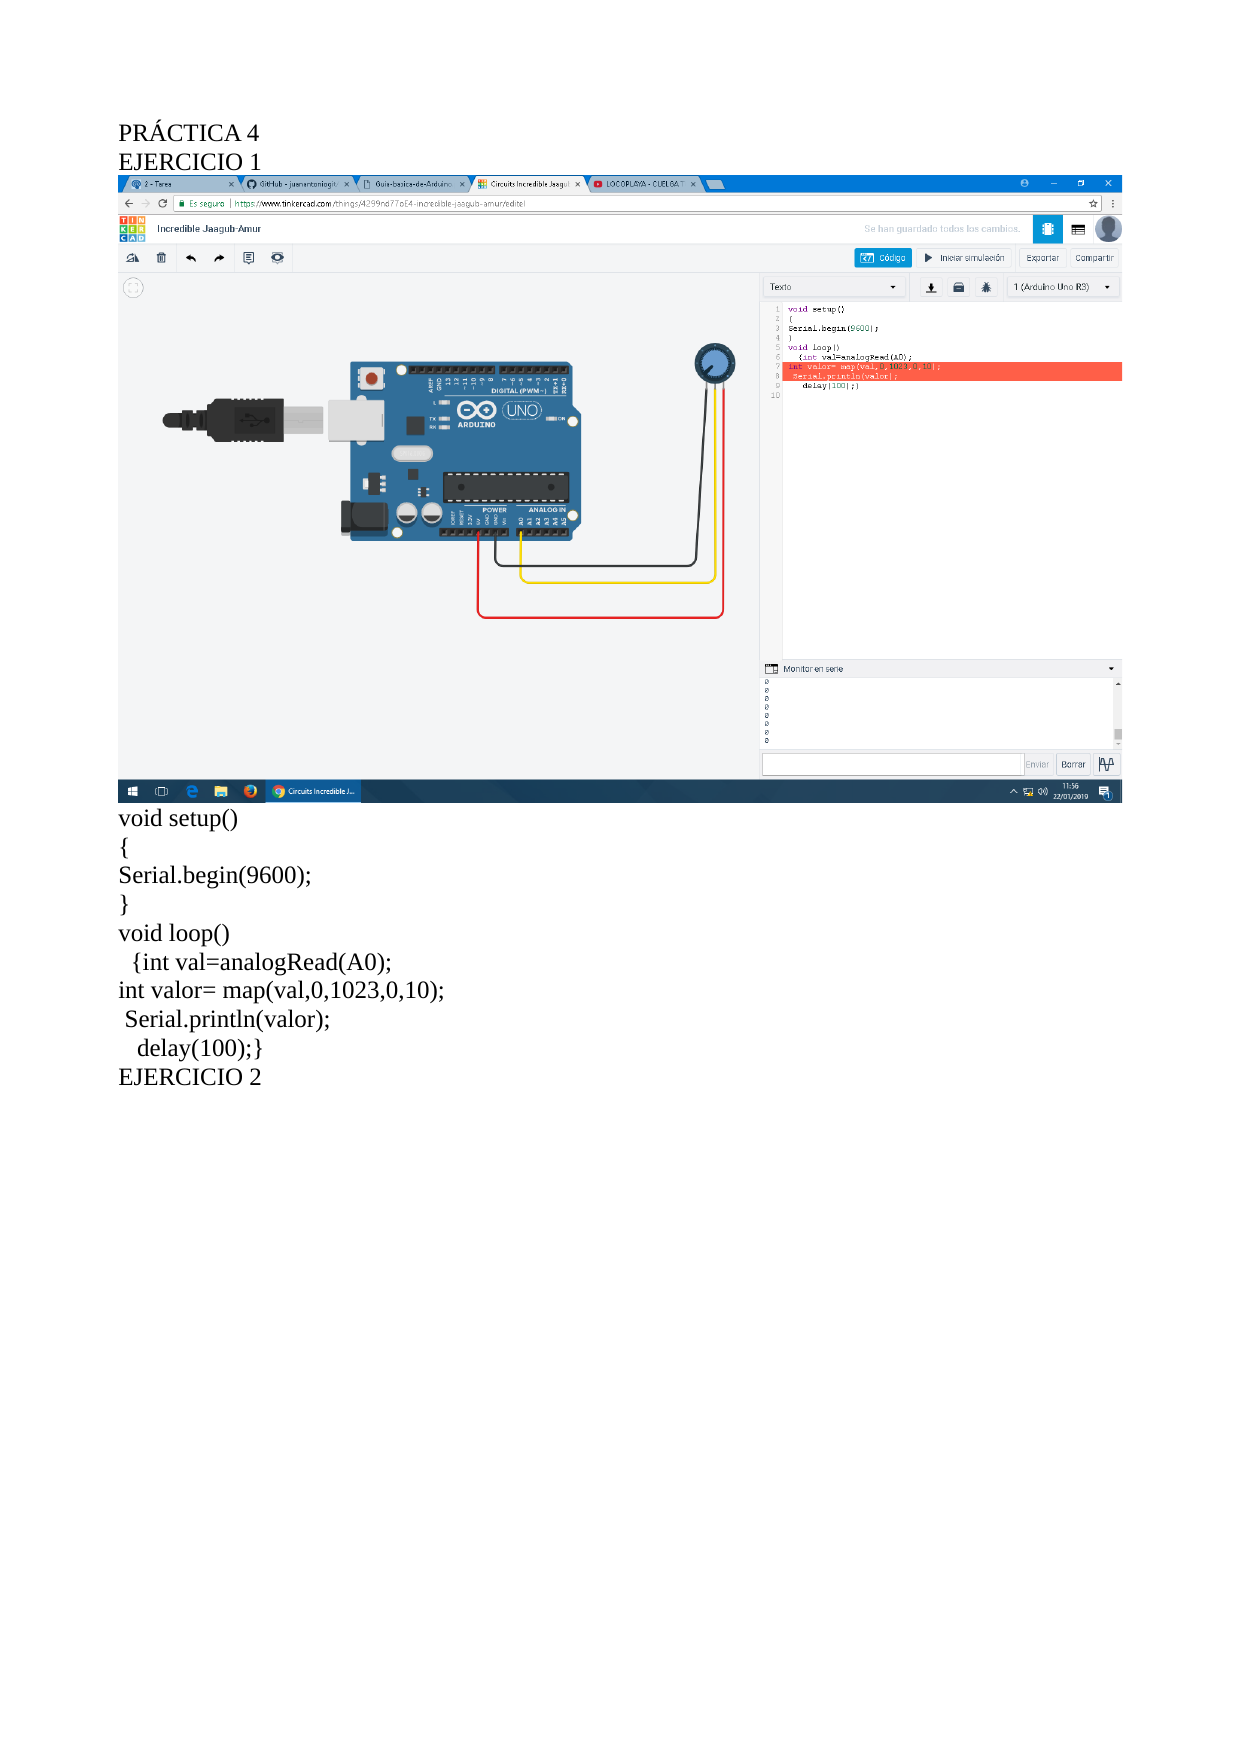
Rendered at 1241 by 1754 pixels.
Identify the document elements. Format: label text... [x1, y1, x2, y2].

text EJERCICIO 2 [118, 1062, 1122, 1091]
text Serial.println(valor); [118, 1004, 1122, 1033]
text PRÁCTICA 4 [118, 118, 1122, 147]
text Serial.begin(9600); [118, 861, 1122, 889]
text delay(100);} [118, 1033, 1122, 1062]
text void setup() [118, 803, 1122, 832]
text EJERCICIO 1 [118, 147, 1122, 175]
text {int val=analogRead(A0); [118, 947, 1122, 976]
text { [118, 832, 1122, 861]
text int valor= map(val,0,1023,0,10); [118, 976, 1122, 1004]
picture [118, 175, 1123, 803]
text } [118, 889, 1122, 918]
text void loop() [118, 918, 1122, 947]
